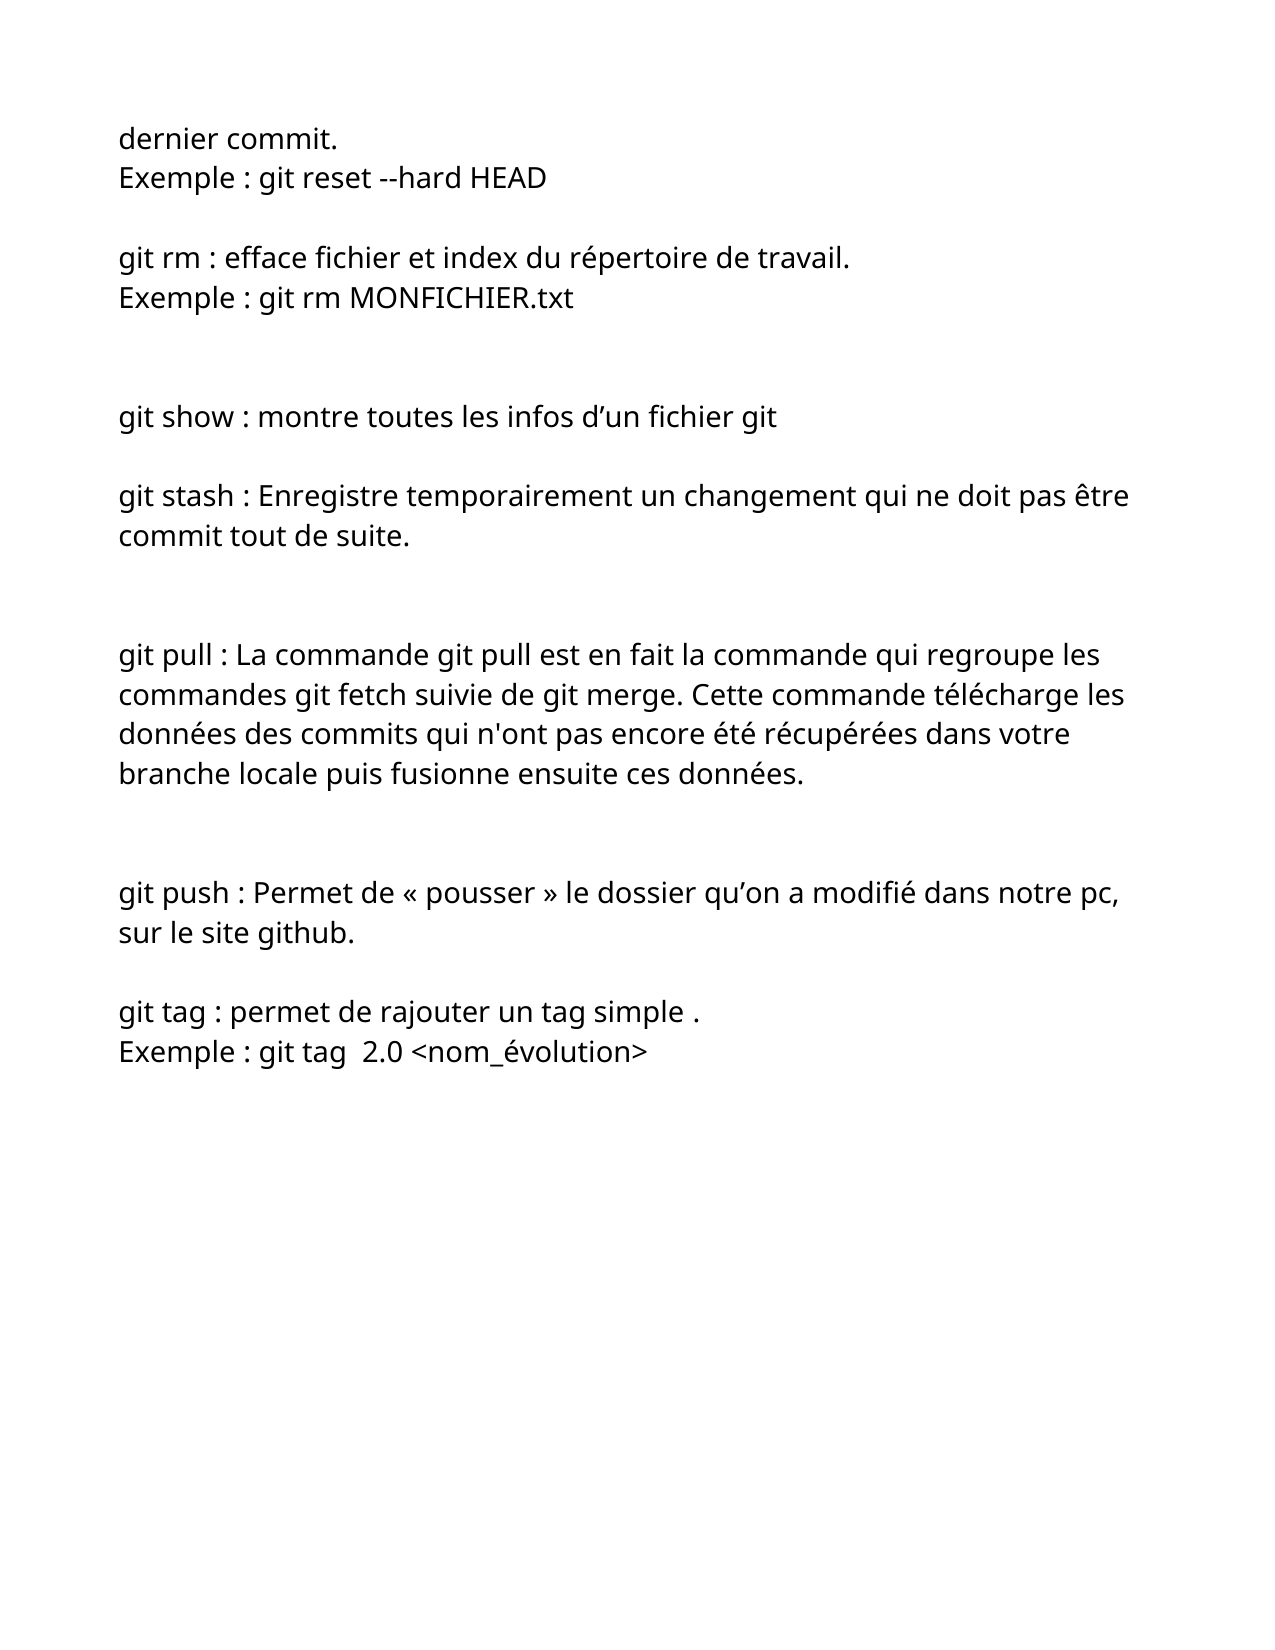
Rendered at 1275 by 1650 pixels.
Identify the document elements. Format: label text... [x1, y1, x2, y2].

text dernier commit. Exemple : git reset --hard HEAD [118, 118, 1157, 197]
text git rm : efface fichier et index du répertoire de travail. Exemple : git rm MONFICHIER.txt git show : montre toutes les infos d’un fichier git git stash : Enregistre temporairement un changement qui ne doit pas être commit tout de suite. git pull : La commande git pull est en fait la commande qui regroupe les commandes git fetch suivie de git merge. Cette commande télécharge les données des commits qui n'ont pas encore été récupérées dans votre branche locale puis fusionne ensuite ces données. [118, 197, 1157, 832]
text git push : Permet de « pousser » le dossier qu’on a modifié dans notre pc, sur le site github. git tag : permet de rajouter un tag simple . Exemple : git tag 2.0 <nom_évolution> [118, 872, 1157, 1071]
